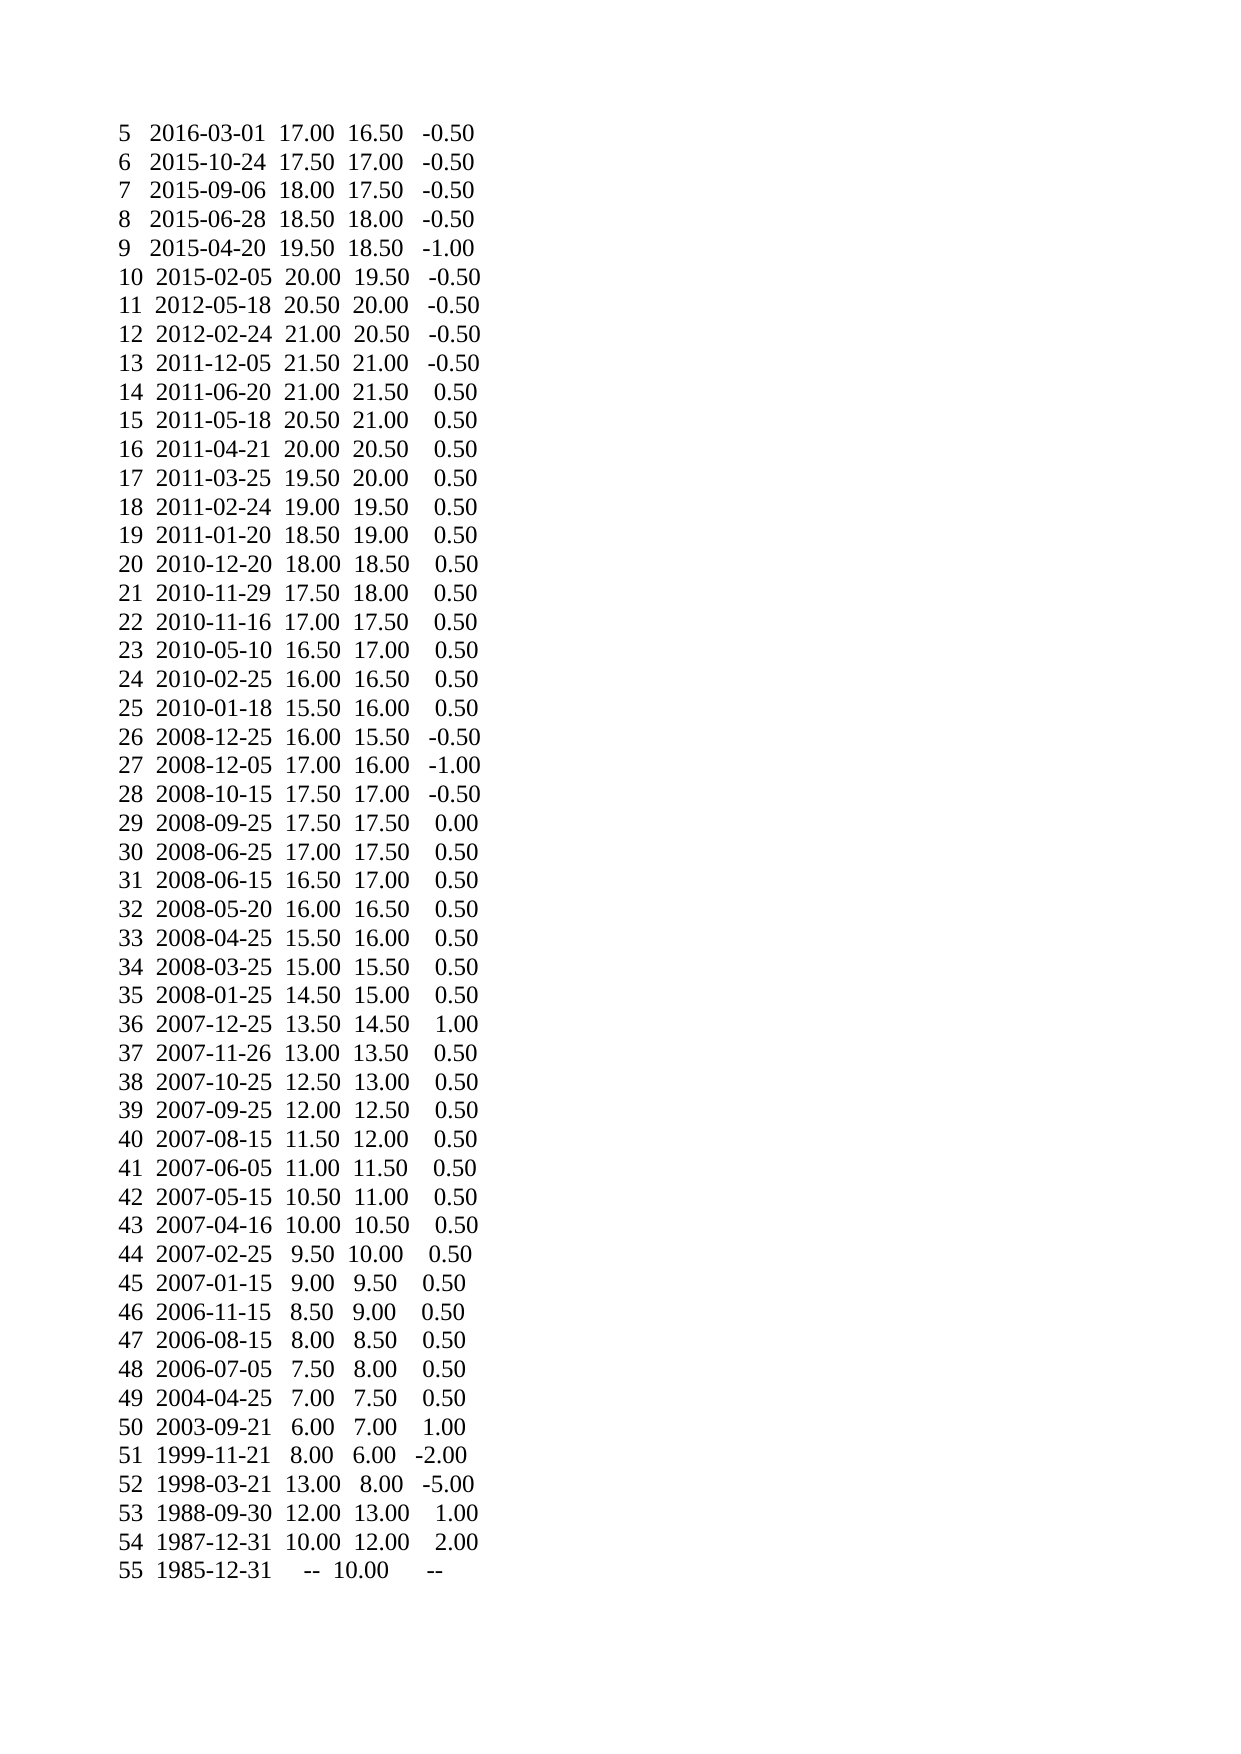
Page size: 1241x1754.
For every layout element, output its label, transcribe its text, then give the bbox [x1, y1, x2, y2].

text 36 2007-12-25 13.50 14.50 1.00 [118, 1009, 1122, 1038]
text 30 2008-06-25 17.00 17.50 0.50 [118, 837, 1122, 866]
text 13 2011-12-05 21.50 21.00 -0.50 [118, 348, 1122, 377]
text 40 2007-08-15 11.50 12.00 0.50 [118, 1124, 1122, 1153]
text 55 1985-12-31 -- 10.00 -- [118, 1556, 1122, 1584]
text 26 2008-12-25 16.00 15.50 -0.50 [118, 722, 1122, 751]
text 41 2007-06-05 11.00 11.50 0.50 [118, 1153, 1122, 1182]
text 37 2007-11-26 13.00 13.50 0.50 [118, 1038, 1122, 1067]
text 29 2008-09-25 17.50 17.50 0.00 [118, 808, 1122, 837]
text 32 2008-05-20 16.00 16.50 0.50 [118, 894, 1122, 923]
text 21 2010-11-29 17.50 18.00 0.50 [118, 578, 1122, 607]
text 17 2011-03-25 19.50 20.00 0.50 [118, 463, 1122, 492]
text 45 2007-01-15 9.00 9.50 0.50 [118, 1268, 1122, 1297]
text 53 1988-09-30 12.00 13.00 1.00 [118, 1498, 1122, 1527]
text 50 2003-09-21 6.00 7.00 1.00 [118, 1412, 1122, 1441]
text 38 2007-10-25 12.50 13.00 0.50 [118, 1067, 1122, 1096]
text 48 2006-07-05 7.50 8.00 0.50 [118, 1354, 1122, 1383]
text 54 1987-12-31 10.00 12.00 2.00 [118, 1527, 1122, 1556]
text 46 2006-11-15 8.50 9.00 0.50 [118, 1297, 1122, 1326]
text 27 2008-12-05 17.00 16.00 -1.00 [118, 751, 1122, 779]
text 22 2010-11-16 17.00 17.50 0.50 [118, 607, 1122, 636]
text 25 2010-01-18 15.50 16.00 0.50 [118, 693, 1122, 722]
text 43 2007-04-16 10.00 10.50 0.50 [118, 1211, 1122, 1239]
text 23 2010-05-10 16.50 17.00 0.50 [118, 636, 1122, 664]
text 51 1999-11-21 8.00 6.00 -2.00 [118, 1441, 1122, 1469]
text 31 2008-06-15 16.50 17.00 0.50 [118, 866, 1122, 894]
text 24 2010-02-25 16.00 16.50 0.50 [118, 664, 1122, 693]
text 11 2012-05-18 20.50 20.00 -0.50 [118, 291, 1122, 319]
text 19 2011-01-20 18.50 19.00 0.50 [118, 521, 1122, 549]
text 42 2007-05-15 10.50 11.00 0.50 [118, 1182, 1122, 1211]
text 47 2006-08-15 8.00 8.50 0.50 [118, 1326, 1122, 1354]
text 14 2011-06-20 21.00 21.50 0.50 [118, 377, 1122, 406]
text 33 2008-04-25 15.50 16.00 0.50 [118, 923, 1122, 952]
text 35 2008-01-25 14.50 15.00 0.50 [118, 981, 1122, 1009]
text 16 2011-04-21 20.00 20.50 0.50 [118, 434, 1122, 463]
text 10 2015-02-05 20.00 19.50 -0.50 [118, 262, 1122, 291]
text 18 2011-02-24 19.00 19.50 0.50 [118, 492, 1122, 521]
text 20 2010-12-20 18.00 18.50 0.50 [118, 549, 1122, 578]
text 12 2012-02-24 21.00 20.50 -0.50 [118, 319, 1122, 348]
text 28 2008-10-15 17.50 17.00 -0.50 [118, 779, 1122, 808]
text 8 2015-06-28 18.50 18.00 -0.50 [118, 204, 1122, 233]
text 44 2007-02-25 9.50 10.00 0.50 [118, 1239, 1122, 1268]
text 52 1998-03-21 13.00 8.00 -5.00 [118, 1469, 1122, 1498]
text 7 2015-09-06 18.00 17.50 -0.50 [118, 176, 1122, 204]
text 49 2004-04-25 7.00 7.50 0.50 [118, 1383, 1122, 1412]
text 6 2015-10-24 17.50 17.00 -0.50 [118, 147, 1122, 176]
text 9 2015-04-20 19.50 18.50 -1.00 [118, 233, 1122, 262]
text 34 2008-03-25 15.00 15.50 0.50 [118, 952, 1122, 981]
text 39 2007-09-25 12.00 12.50 0.50 [118, 1096, 1122, 1124]
text 15 2011-05-18 20.50 21.00 0.50 [118, 406, 1122, 434]
text 5 2016-03-01 17.00 16.50 -0.50 [118, 118, 1122, 147]
